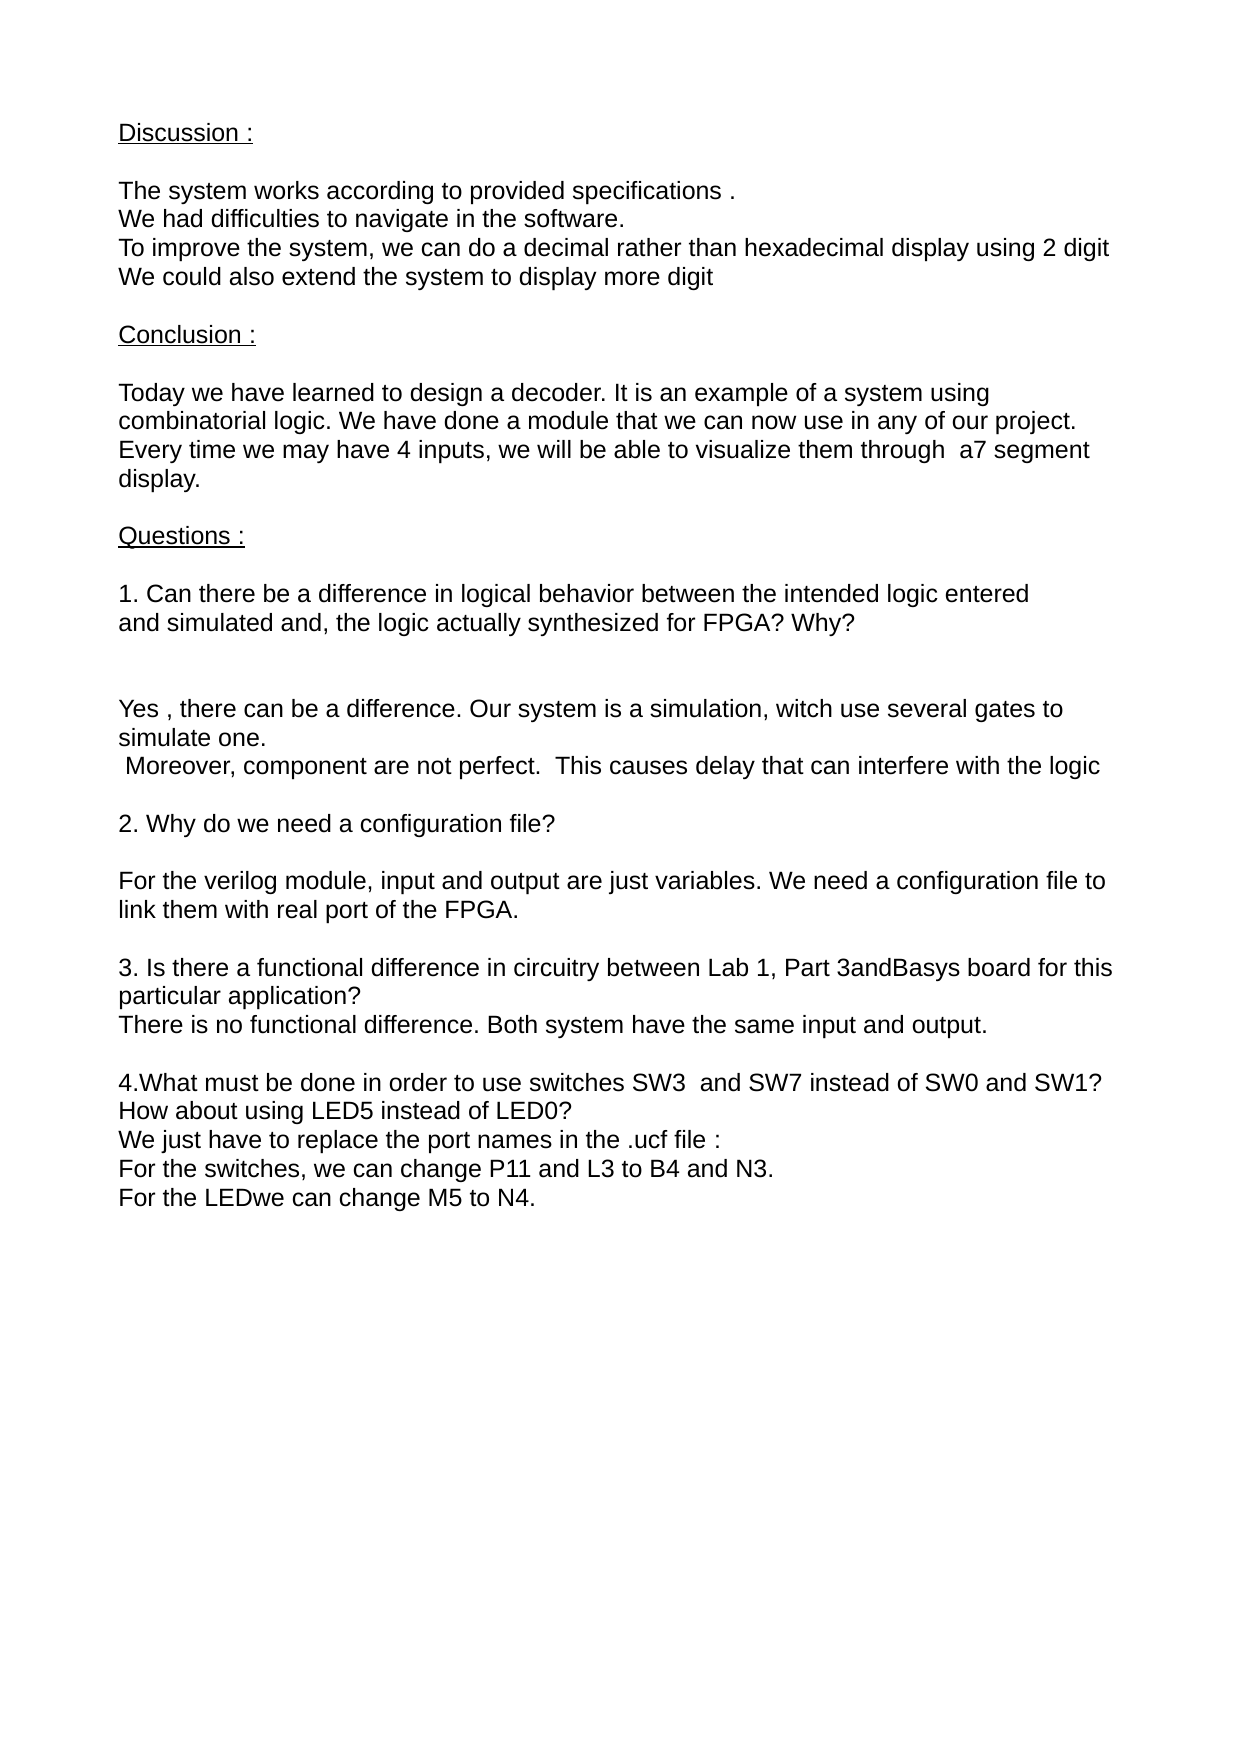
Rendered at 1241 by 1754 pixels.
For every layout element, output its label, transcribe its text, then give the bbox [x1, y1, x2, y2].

text For the switches, we can change P11 and L3 to B4 and N3. [118, 1154, 1122, 1183]
text 4.What must be done in order to use switches SW3 and SW7 instead of SW0 and SW1? How about using LED5 instead of LED0? [118, 1068, 1122, 1125]
text To improve the system, we can do a decimal rather than hexadecimal display using 2 digit [118, 233, 1122, 262]
text We just have to replace the port names in the .ucf file : [118, 1125, 1122, 1154]
text 3. Is there a functional difference in circuitry between Lab 1, Part 3andBasys board for this particular application? [118, 953, 1122, 1010]
text and simulated and, the logic actually synthesized for FPGA? Why? [118, 608, 1122, 636]
text For the LEDwe can change M5 to N4. [118, 1183, 1122, 1211]
text Questions : [118, 521, 1122, 550]
text We had difficulties to navigate in the software. [118, 204, 1122, 233]
text There is no functional difference. Both system have the same input and output. [118, 1010, 1122, 1039]
text We could also extend the system to display more digit [118, 262, 1122, 291]
text Moreover, component are not perfect. This causes delay that can interfere with the logic [118, 751, 1122, 780]
text Today we have learned to design a decoder. It is an example of a system using combinatorial logic. We have done a module that we can now use in any of our project. Every time we may have 4 inputs, we will be able to visualize them through a7 segment display. [118, 378, 1122, 493]
text Discussion : [118, 118, 1122, 147]
text Conclusion : [118, 320, 1122, 349]
text 1. Can there be a difference in logical behavior between the intended logic entered [118, 579, 1122, 608]
text Yes , there can be a difference. Our system is a simulation, witch use several gates to simulate one. [118, 694, 1122, 751]
text The system works according to provided specifications . [118, 176, 1122, 204]
text For the verilog module, input and output are just variables. We need a configuration file to link them with real port of the FPGA. [118, 866, 1122, 924]
text 2. Why do we need a configuration file? [118, 809, 1122, 838]
